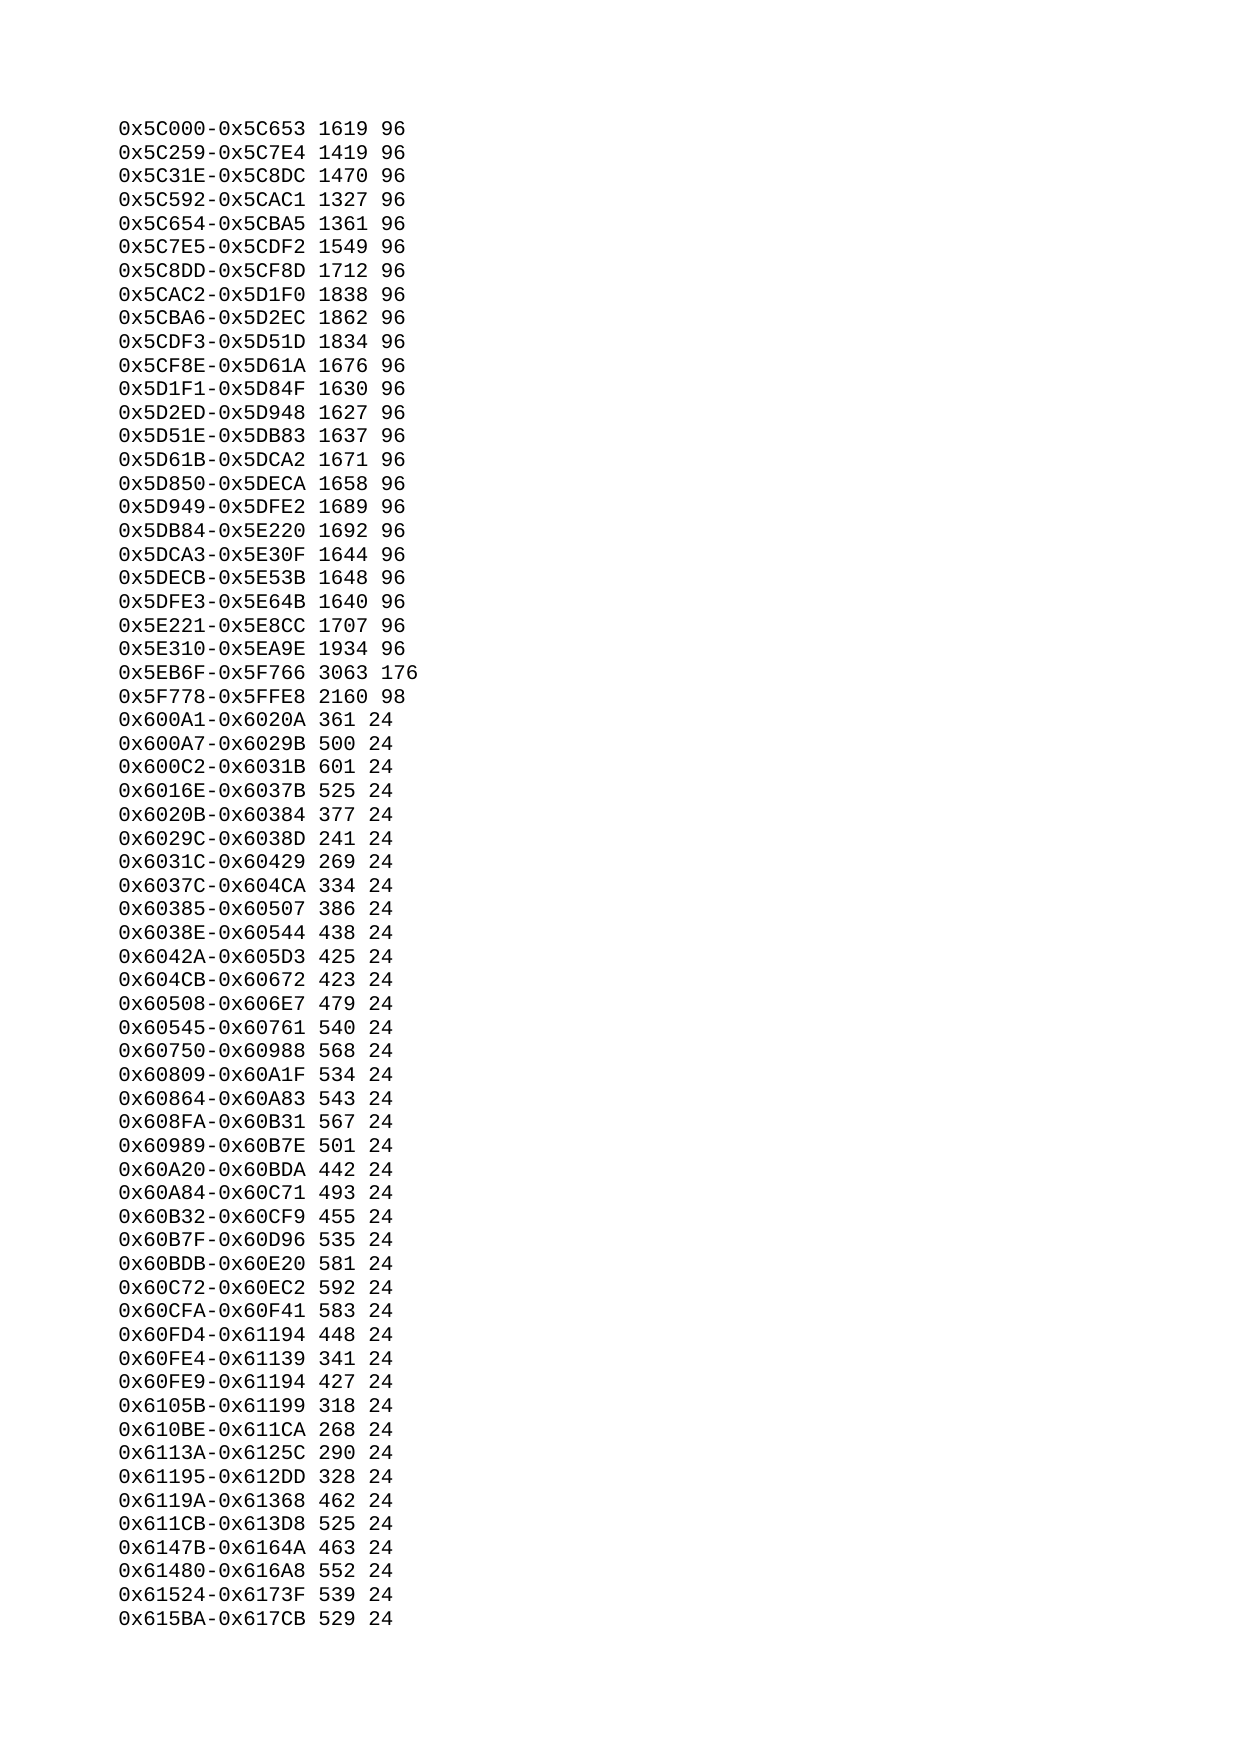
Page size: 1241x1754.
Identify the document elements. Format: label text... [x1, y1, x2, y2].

text 0x5D2ED-0x5D948 1627 96 [118, 402, 1122, 426]
text 0x5C7E5-0x5CDF2 1549 96 [118, 236, 1122, 260]
text 0x5D1F1-0x5D84F 1630 96 [118, 378, 1122, 402]
text 0x5C000-0x5C653 1619 96 [118, 118, 1122, 142]
text 0x5C592-0x5CAC1 1327 96 [118, 189, 1122, 213]
text 0x5CAC2-0x5D1F0 1838 96 [118, 284, 1122, 307]
text 0x5CDF3-0x5D51D 1834 96 [118, 331, 1122, 354]
text 0x6147B-0x6164A 463 24 [118, 1537, 1122, 1561]
text 0x61195-0x612DD 328 24 [118, 1466, 1122, 1489]
text 0x6020B-0x60384 377 24 [118, 804, 1122, 827]
text 0x6016E-0x6037B 525 24 [118, 780, 1122, 804]
text 0x5D61B-0x5DCA2 1671 96 [118, 449, 1122, 473]
text 0x6119A-0x61368 462 24 [118, 1489, 1122, 1513]
text 0x5DECB-0x5E53B 1648 96 [118, 567, 1122, 591]
text 0x5E310-0x5EA9E 1934 96 [118, 638, 1122, 662]
text 0x5C8DD-0x5CF8D 1712 96 [118, 260, 1122, 284]
text 0x60545-0x60761 540 24 [118, 1017, 1122, 1040]
text 0x6038E-0x60544 438 24 [118, 922, 1122, 946]
text 0x60508-0x606E7 479 24 [118, 993, 1122, 1017]
text 0x6105B-0x61199 318 24 [118, 1395, 1122, 1419]
text 0x6029C-0x6038D 241 24 [118, 827, 1122, 851]
text 0x5D850-0x5DECA 1658 96 [118, 473, 1122, 496]
text 0x608FA-0x60B31 567 24 [118, 1111, 1122, 1135]
text 0x5DB84-0x5E220 1692 96 [118, 520, 1122, 544]
text 0x5D949-0x5DFE2 1689 96 [118, 496, 1122, 520]
text 0x60864-0x60A83 543 24 [118, 1088, 1122, 1111]
text 0x600C2-0x6031B 601 24 [118, 757, 1122, 780]
text 0x60C72-0x60EC2 592 24 [118, 1277, 1122, 1300]
text 0x61524-0x6173F 539 24 [118, 1584, 1122, 1608]
text 0x60FE4-0x61139 341 24 [118, 1348, 1122, 1371]
text 0x611CB-0x613D8 525 24 [118, 1513, 1122, 1537]
text 0x6042A-0x605D3 425 24 [118, 946, 1122, 969]
text 0x610BE-0x611CA 268 24 [118, 1419, 1122, 1442]
text 0x60B7F-0x60D96 535 24 [118, 1229, 1122, 1253]
text 0x5CF8E-0x5D61A 1676 96 [118, 354, 1122, 378]
text 0x60BDB-0x60E20 581 24 [118, 1253, 1122, 1277]
text 0x6113A-0x6125C 290 24 [118, 1442, 1122, 1466]
text 0x60B32-0x60CF9 455 24 [118, 1206, 1122, 1229]
text 0x6037C-0x604CA 334 24 [118, 875, 1122, 898]
text 0x61480-0x616A8 552 24 [118, 1561, 1122, 1584]
text 0x5EB6F-0x5F766 3063 176 [118, 662, 1122, 686]
text 0x615BA-0x617CB 529 24 [118, 1608, 1122, 1631]
text 0x6031C-0x60429 269 24 [118, 851, 1122, 875]
text 0x60A20-0x60BDA 442 24 [118, 1158, 1122, 1182]
text 0x5C654-0x5CBA5 1361 96 [118, 213, 1122, 236]
text 0x600A7-0x6029B 500 24 [118, 733, 1122, 757]
text 0x5CBA6-0x5D2EC 1862 96 [118, 307, 1122, 331]
text 0x60CFA-0x60F41 583 24 [118, 1300, 1122, 1324]
text 0x60FD4-0x61194 448 24 [118, 1324, 1122, 1348]
text 0x60385-0x60507 386 24 [118, 898, 1122, 922]
text 0x60989-0x60B7E 501 24 [118, 1135, 1122, 1158]
text 0x5E221-0x5E8CC 1707 96 [118, 615, 1122, 638]
text 0x5C259-0x5C7E4 1419 96 [118, 142, 1122, 165]
text 0x5F778-0x5FFE8 2160 98 [118, 686, 1122, 709]
text 0x604CB-0x60672 423 24 [118, 969, 1122, 993]
text 0x5C31E-0x5C8DC 1470 96 [118, 165, 1122, 189]
text 0x5DCA3-0x5E30F 1644 96 [118, 544, 1122, 567]
text 0x5DFE3-0x5E64B 1640 96 [118, 591, 1122, 615]
text 0x60809-0x60A1F 534 24 [118, 1064, 1122, 1088]
text 0x5D51E-0x5DB83 1637 96 [118, 426, 1122, 449]
text 0x60FE9-0x61194 427 24 [118, 1371, 1122, 1395]
text 0x600A1-0x6020A 361 24 [118, 709, 1122, 733]
text 0x60750-0x60988 568 24 [118, 1040, 1122, 1064]
text 0x60A84-0x60C71 493 24 [118, 1182, 1122, 1206]
